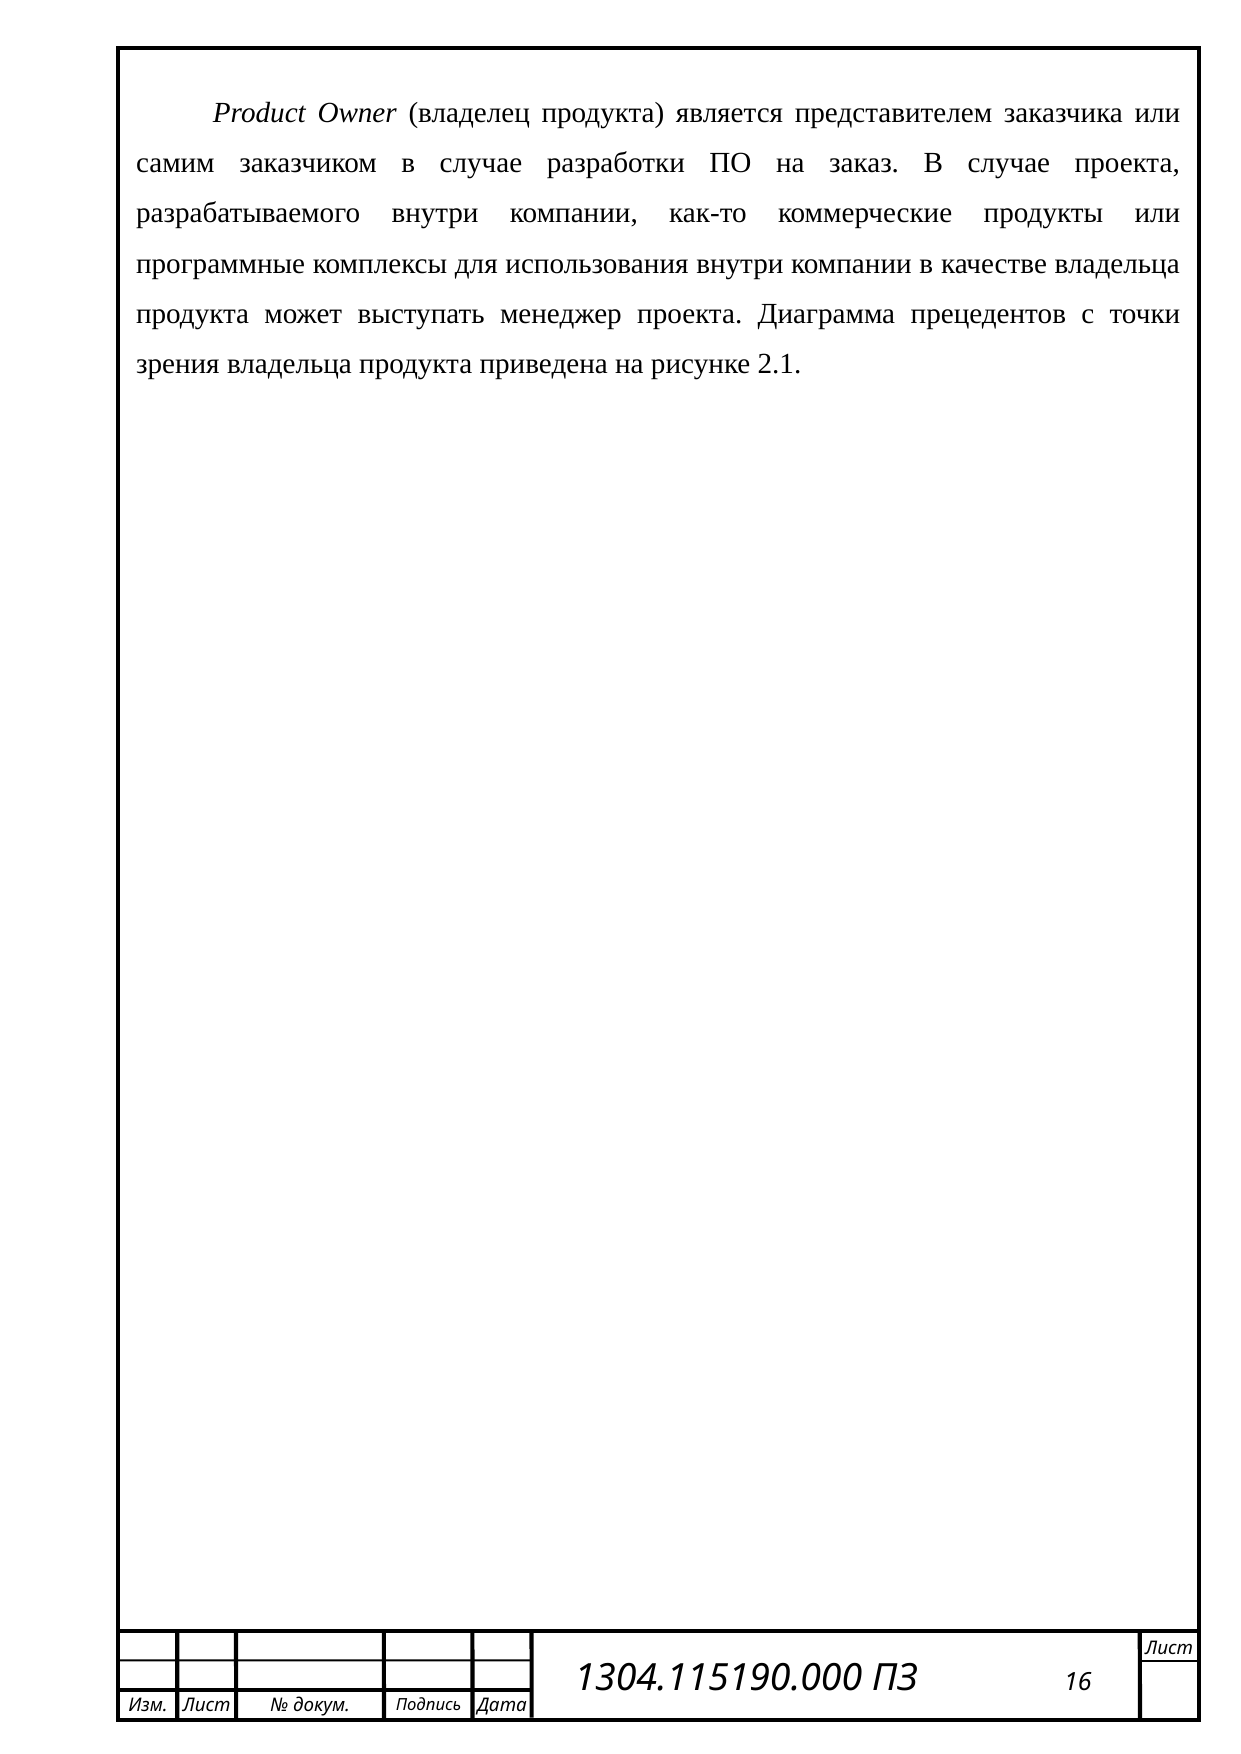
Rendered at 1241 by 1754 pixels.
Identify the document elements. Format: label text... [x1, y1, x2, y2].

text Product Owner (владелец продукта) является представителем заказчика или самим заказчиком в случае разработки ПО на заказ. В случае проекта, разрабатываемого внутри компании, как-то коммерческие продукты или программные комплексы для использования внутри компании в качестве владельца продукта может выступать менеджер проекта. Диаграмма прецедентов с точки зрения владельца продукта приведена на рисунке 2.1. [136, 95, 1181, 380]
